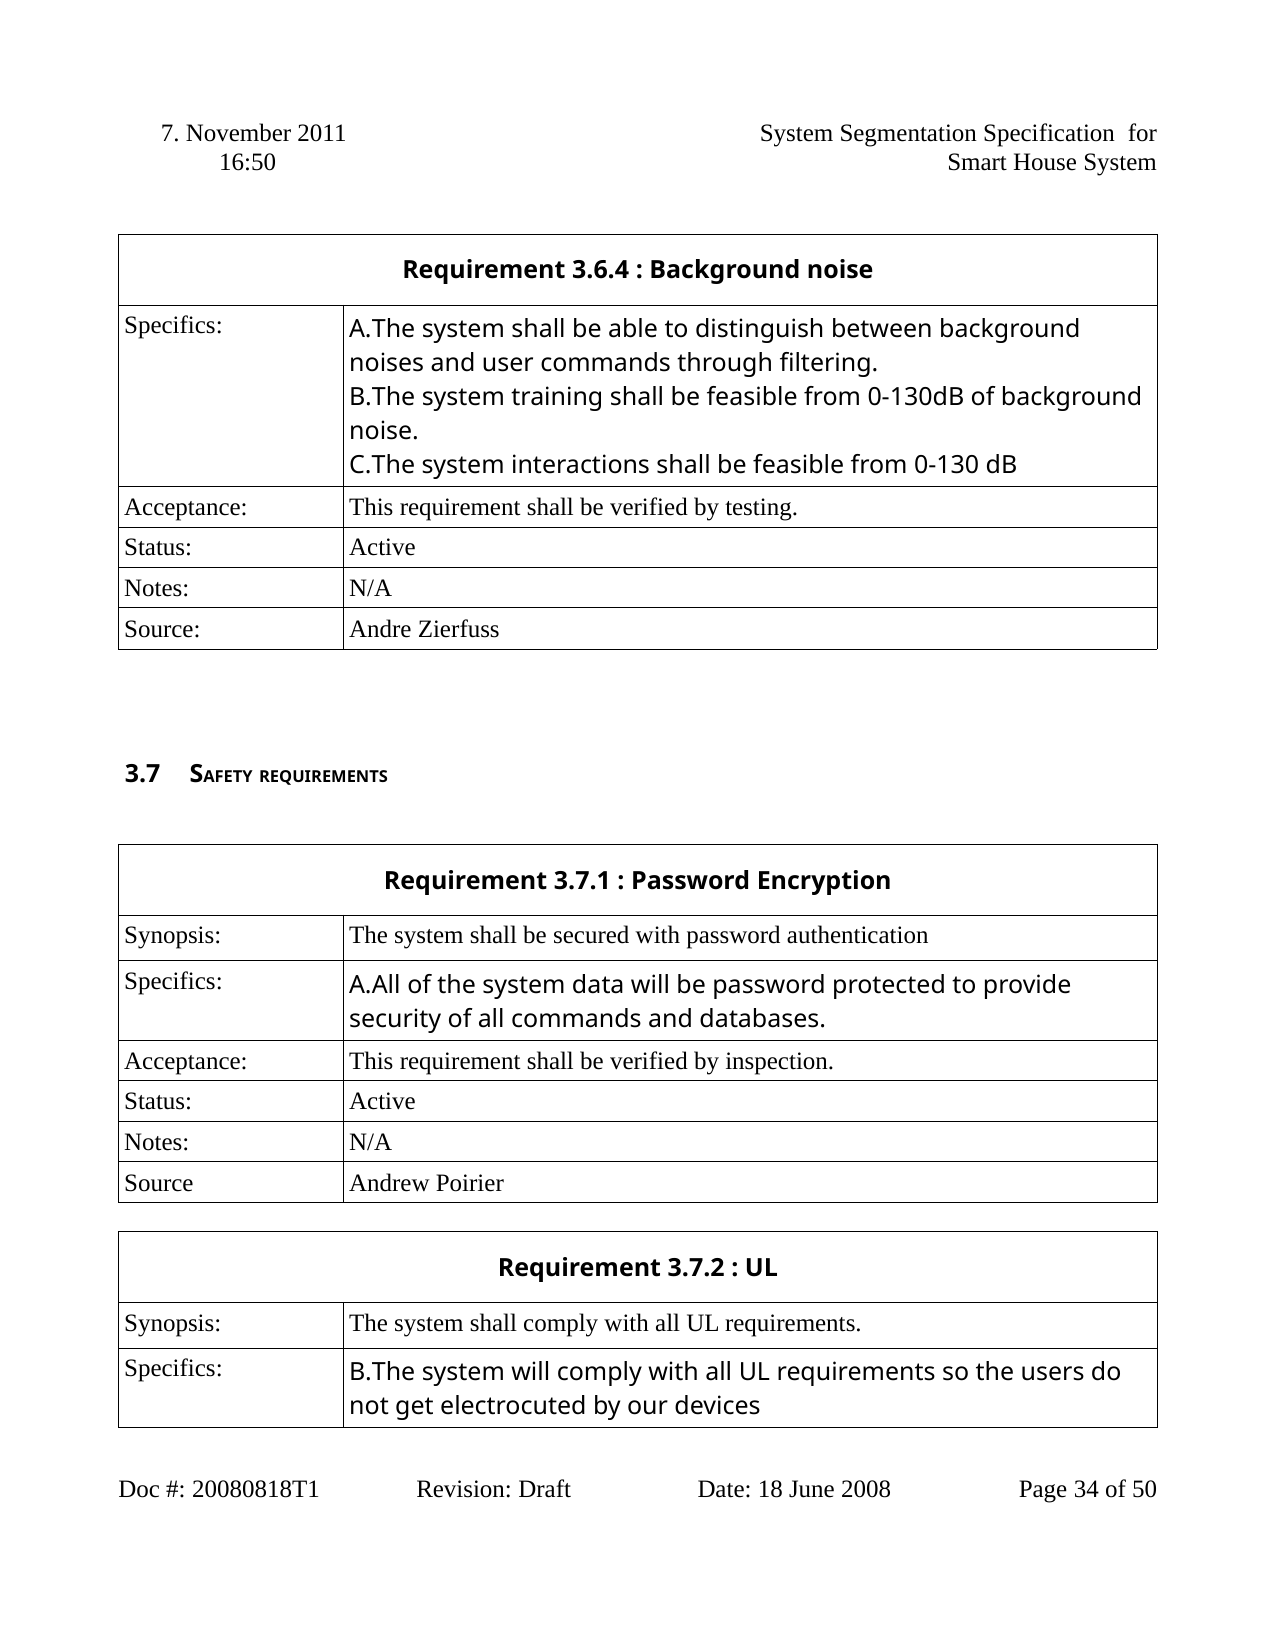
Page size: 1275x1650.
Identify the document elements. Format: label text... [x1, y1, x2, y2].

table_cell Status: [119, 1081, 343, 1121]
subtitle Safety requirements [118, 756, 1157, 790]
table_cell The system shall comply with all UL requirements. [344, 1303, 1157, 1348]
table_cell Synopsis: [119, 1303, 343, 1348]
table_cell Notes: [119, 1122, 343, 1161]
table_cell The system shall be able to distinguish between background noises and user commands through filtering. The system training shall be feasible from 0-130dB of background noise. The system interactions shall be feasible from 0-130 dB [344, 306, 1157, 486]
table_cell Active [344, 528, 1157, 567]
table_cell Synopsis: [119, 916, 343, 960]
table_cell Acceptance: [119, 487, 343, 527]
table_header Requirement 3.7.2 : UL [119, 1232, 1157, 1302]
table_cell Status: [119, 528, 343, 567]
table_header Requirement 3.6.4 : Background noise [119, 235, 1157, 304]
table_cell This requirement shall be verified by testing. [344, 487, 1157, 527]
table_header Requirement 3.7.1 : Password Encryption [119, 845, 1157, 914]
table_cell N/A [344, 1122, 1157, 1161]
table_cell The system will comply with all UL requirements so the users do not get electrocuted by our devices [344, 1349, 1157, 1427]
table_cell Source [119, 1162, 343, 1202]
table_cell N/A [344, 568, 1157, 607]
table_cell This requirement shall be verified by inspection. [344, 1041, 1157, 1080]
table_cell Source: [119, 608, 343, 648]
table_cell Active [344, 1081, 1157, 1121]
table_cell All of the system data will be password protected to provide security of all commands and databases. [344, 961, 1157, 1040]
table_cell Specifics: [119, 961, 343, 1040]
table_cell Specifics: [119, 1349, 343, 1427]
table_cell Notes: [119, 568, 343, 607]
table_cell Andrew Poirier [344, 1162, 1157, 1202]
table_cell Specifics: [119, 306, 343, 486]
table_cell Acceptance: [119, 1041, 343, 1080]
table_cell Andre Zierfuss [344, 608, 1157, 648]
table_cell The system shall be secured with password authentication [344, 916, 1157, 960]
